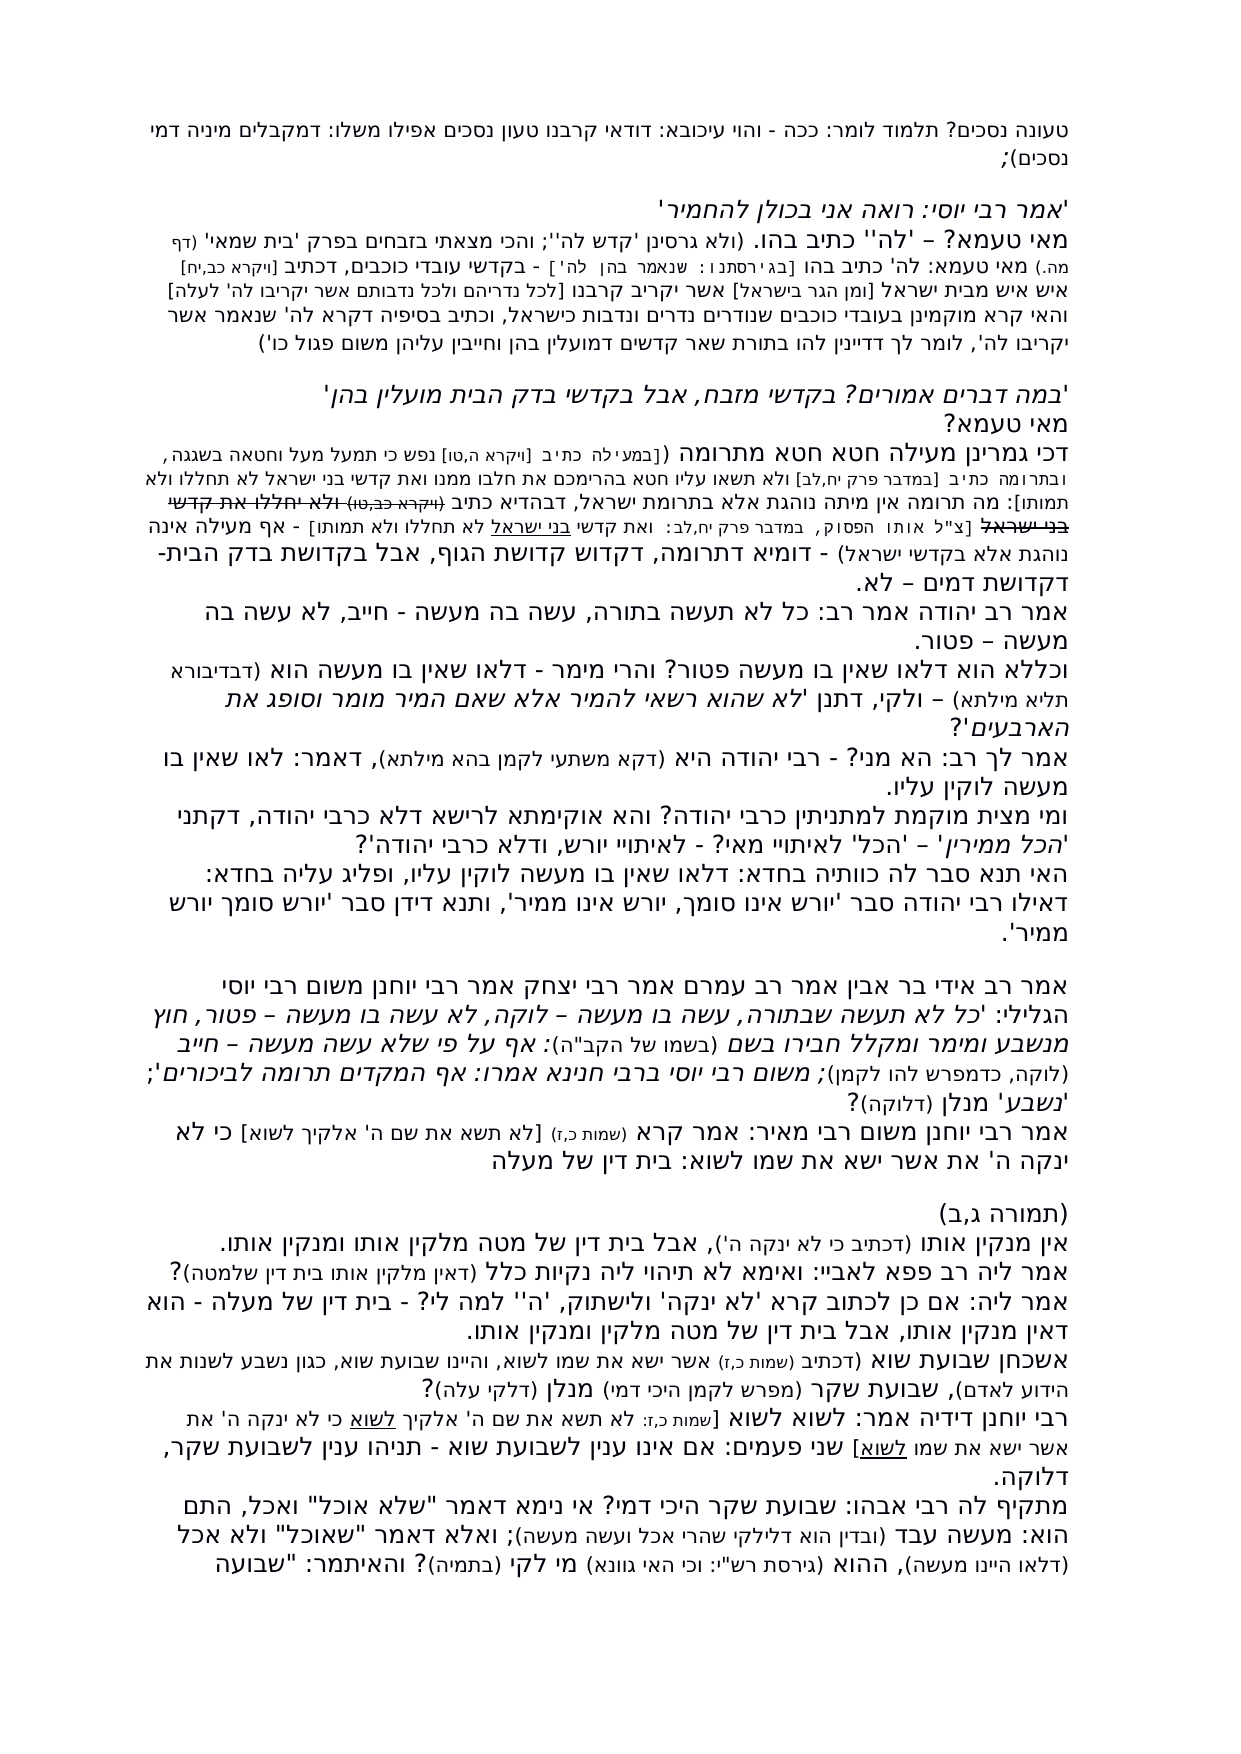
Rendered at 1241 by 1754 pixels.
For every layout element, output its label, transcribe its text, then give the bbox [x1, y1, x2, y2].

text אמר ליה רב פפא לאביי: ואימא לא תיהוי ליה נקיות כלל (דאין מלקין אותו בית דין שלמטה)? [142, 1258, 1069, 1287]
text 'נשבע' מנלן (דלוקה)? [142, 1088, 1069, 1117]
text דכי גמרינן מעילה חטא חטא מתרומה ([במעילה כתיב [ויקרא ה,טו] נפש כי תמעל מעל וחטאה בשגגה, ובתרומה כתיב [במדבר פרק יח,לב] ולא תשאו עליו חטא בהרימכם את חלבו ממנו ואת קדשי בני ישראל לא תחללו ולא תמותו]: מה תרומה אין מיתה נוהגת אלא בתרומת ישראל, דבהדיא כתיב (ויקרא כב,טו) ולא יחללו את קדשי בני ישראל [צ"ל אותו הפסוק, במדבר פרק יח,לב: ואת קדשי בני ישראל לא תחללו ולא תמותו] - אף מעילה אינה נוהגת אלא בקדשי ישראל) - דומיא דתרומה, דקדוש קדושת הגוף, אבל בקדושת בדק הבית- דקדושת דמים – לא. [142, 438, 1069, 597]
text אין מנקין אותו (דכתיב כי לא ינקה ה'), אבל בית דין של מטה מלקין אותו ומנקין אותו. [142, 1228, 1069, 1258]
text אמר רב אידי בר אבין אמר רב עמרם אמר רבי יצחק אמר רבי יוחנן משום רבי יוסי הגלילי: 'כל לא תעשה שבתורה, עשה בו מעשה – לוקה, לא עשה בו מעשה – פטור, חוץ מנשבע ומימר ומקלל חבירו בשם (בשמו של הקב"ה): אף על פי שלא עשה מעשה – חייב (לוקה, כדמפרש להו לקמן); משום רבי יוסי ברבי חנינא אמרו: אף המקדים תרומה לביכורים'; [142, 971, 1069, 1088]
text 'אמר רבי יוסי: רואה אני בכולן להחמיר' [142, 196, 1069, 225]
text מאי טעמא? [142, 409, 1069, 438]
text (תמורה ג,ב) [142, 1199, 1069, 1228]
text ומי מצית מוקמת למתניתין כרבי יהודה? והא אוקימתא לרישא דלא כרבי יהודה, דקתני 'הכל ממירין' – 'הכל' לאיתויי מאי? - לאיתויי יורש, ודלא כרבי יהודה'? [142, 801, 1069, 859]
text אשכחן שבועת שוא (דכתיב (שמות כ,ז) אשר ישא את שמו לשוא, והיינו שבועת שוא, כגון נשבע לשנות את הידוע לאדם), שבועת שקר (מפרש לקמן היכי דמי) מנלן (דלקי עלה)? [142, 1345, 1069, 1403]
text אמר רבי יוחנן משום רבי מאיר: אמר קרא (שמות כ,ז) [לא תשא את שם ה' אלקיך לשוא] כי לא ינקה ה' את אשר ישא את שמו לשוא: בית דין של מעלה [142, 1117, 1069, 1175]
text 'במה דברים אמורים? בקדשי מזבח, אבל בקדשי בדק הבית מועלין בהן' [142, 380, 1069, 409]
text אמר ליה: אם כן לכתוב קרא 'לא ינקה' ולישתוק, 'ה'' למה לי? - בית דין של מעלה - הוא דאין מנקין אותו, אבל בית דין של מטה מלקין ומנקין אותו. [142, 1287, 1069, 1345]
text רבי יוחנן דידיה אמר: לשוא לשוא [שמות כ,ז: לא תשא את שם ה' אלקיך לשוא כי לא ינקה ה' את אשר ישא את שמו לשוא] שני פעמים: אם אינו ענין לשבועת שוא - תניהו ענין לשבועת שקר, דלוקה. [142, 1403, 1069, 1491]
text אמר לך רב: הא מני? - רבי יהודה היא (דקא משתעי לקמן בהא מילתא), דאמר: לאו שאין בו מעשה לוקין עליו. [142, 743, 1069, 801]
text מאי טעמא? – 'לה'' כתיב בהו. (ולא גרסינן 'קדש לה''; והכי מצאתי בזבחים בפרק 'בית שמאי' (דף מה.) מאי טעמא: לה' כתיב בהו [בגירסתנו: שנאמר בהן לה'] - בקדשי עובדי כוכבים, דכתיב [ויקרא כב,יח] איש איש מבית ישראל [ומן הגר בישראל] אשר יקריב קרבנו [לכל נדריהם ולכל נדבותם אשר יקריבו לה' לעלה] והאי קרא מוקמינן בעובדי כוכבים שנודרים נדרים ונדבות כישראל, וכתיב בסיפיה דקרא לה' שנאמר אשר יקריבו לה', לומר לך דדיינין להו בתורת שאר קדשים דמועלין בהן וחייבין עליהן משום פגול כו') [142, 225, 1069, 356]
text וכללא הוא דלאו שאין בו מעשה פטור? והרי מימר - דלאו שאין בו מעשה הוא (דבדיבורא תליא מילתא) – ולקי, דתנן 'לא שהוא רשאי להמיר אלא שאם המיר מומר וסופג את הארבעים'? [142, 655, 1069, 743]
text אמר רב יהודה אמר רב: כל לא תעשה בתורה, עשה בה מעשה - חייב, לא עשה בה מעשה – פטור. [142, 597, 1069, 655]
text טעונה נסכים? תלמוד לומר: ככה - והוי עיכובא: דודאי קרבנו טעון נסכים אפילו משלו: דמקבלים מיניה דמי נסכים); [142, 118, 1069, 172]
text האי תנא סבר לה כוותיה בחדא: דלאו שאין בו מעשה לוקין עליו, ופליג עליה בחדא: דאילו רבי יהודה סבר 'יורש אינו סומך, יורש אינו ממיר', ותנא דידן סבר 'יורש סומך יורש ממיר'. [142, 859, 1069, 947]
text מתקיף לה רבי אבהו: שבועת שקר היכי דמי? אי נימא דאמר "שלא אוכל" ואכל, התם הוא: מעשה עבד (ובדין הוא דלילקי שהרי אכל ועשה מעשה); ואלא דאמר "שאוכל" ולא אכל (דלאו היינו מעשה), ההוא (גירסת רש"י: וכי האי גוונא) מי לקי (בתמיה)? והאיתמר: "שבועה [142, 1491, 1069, 1578]
